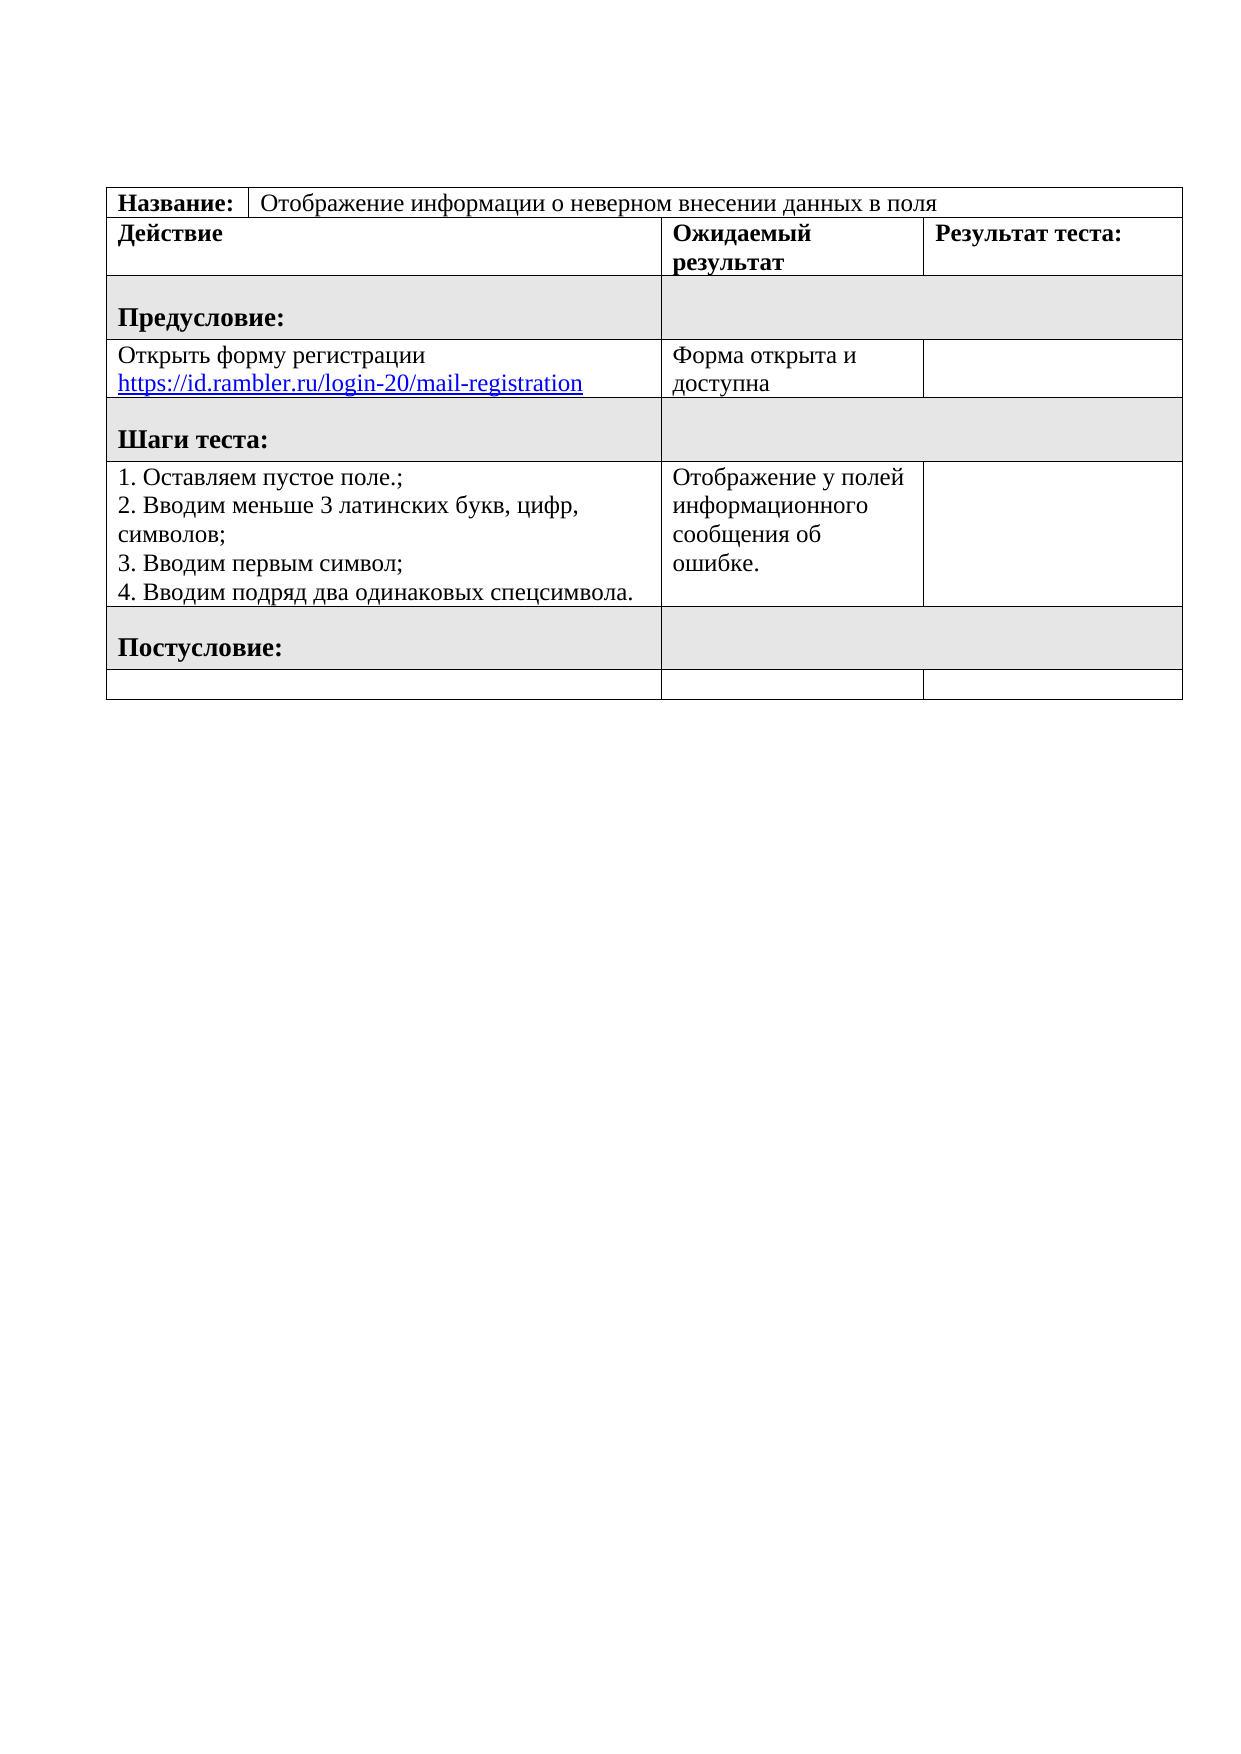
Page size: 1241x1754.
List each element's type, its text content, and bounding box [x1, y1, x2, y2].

table_cell Предусловие: [107, 276, 661, 339]
table_cell 1. Оставляем пустое поле.; 2. Вводим меньше 3 латинских букв, цифр, символов; 3. Вводим первым символ; 4. Вводим подряд два одинаковых спецсимвола. [107, 462, 661, 606]
table_cell [662, 276, 1182, 339]
table_header Название: [107, 188, 248, 217]
table_cell [662, 607, 1182, 669]
table_cell [924, 462, 1182, 606]
table_cell Ожидаемый результат [662, 218, 923, 275]
table_cell [662, 398, 1182, 461]
table_cell [924, 670, 1182, 699]
table_cell Открыть форму регистрации https://id.rambler.ru/login-20/mail-registration [107, 340, 661, 397]
table_cell Постусловие: [107, 607, 661, 669]
table_cell [107, 670, 661, 699]
table_cell [924, 340, 1182, 397]
table_cell Действие [107, 218, 661, 275]
table_cell Форма открыта и доступна [662, 340, 923, 397]
table_cell [662, 670, 923, 699]
table_header Отображение информации о неверном внесении данных в поля [249, 188, 1182, 217]
table_cell Шаги теста: [107, 398, 661, 461]
table_cell Результат теста: [924, 218, 1182, 275]
table_cell Отображение у полей информационного сообщения об ошибке. [662, 462, 923, 606]
